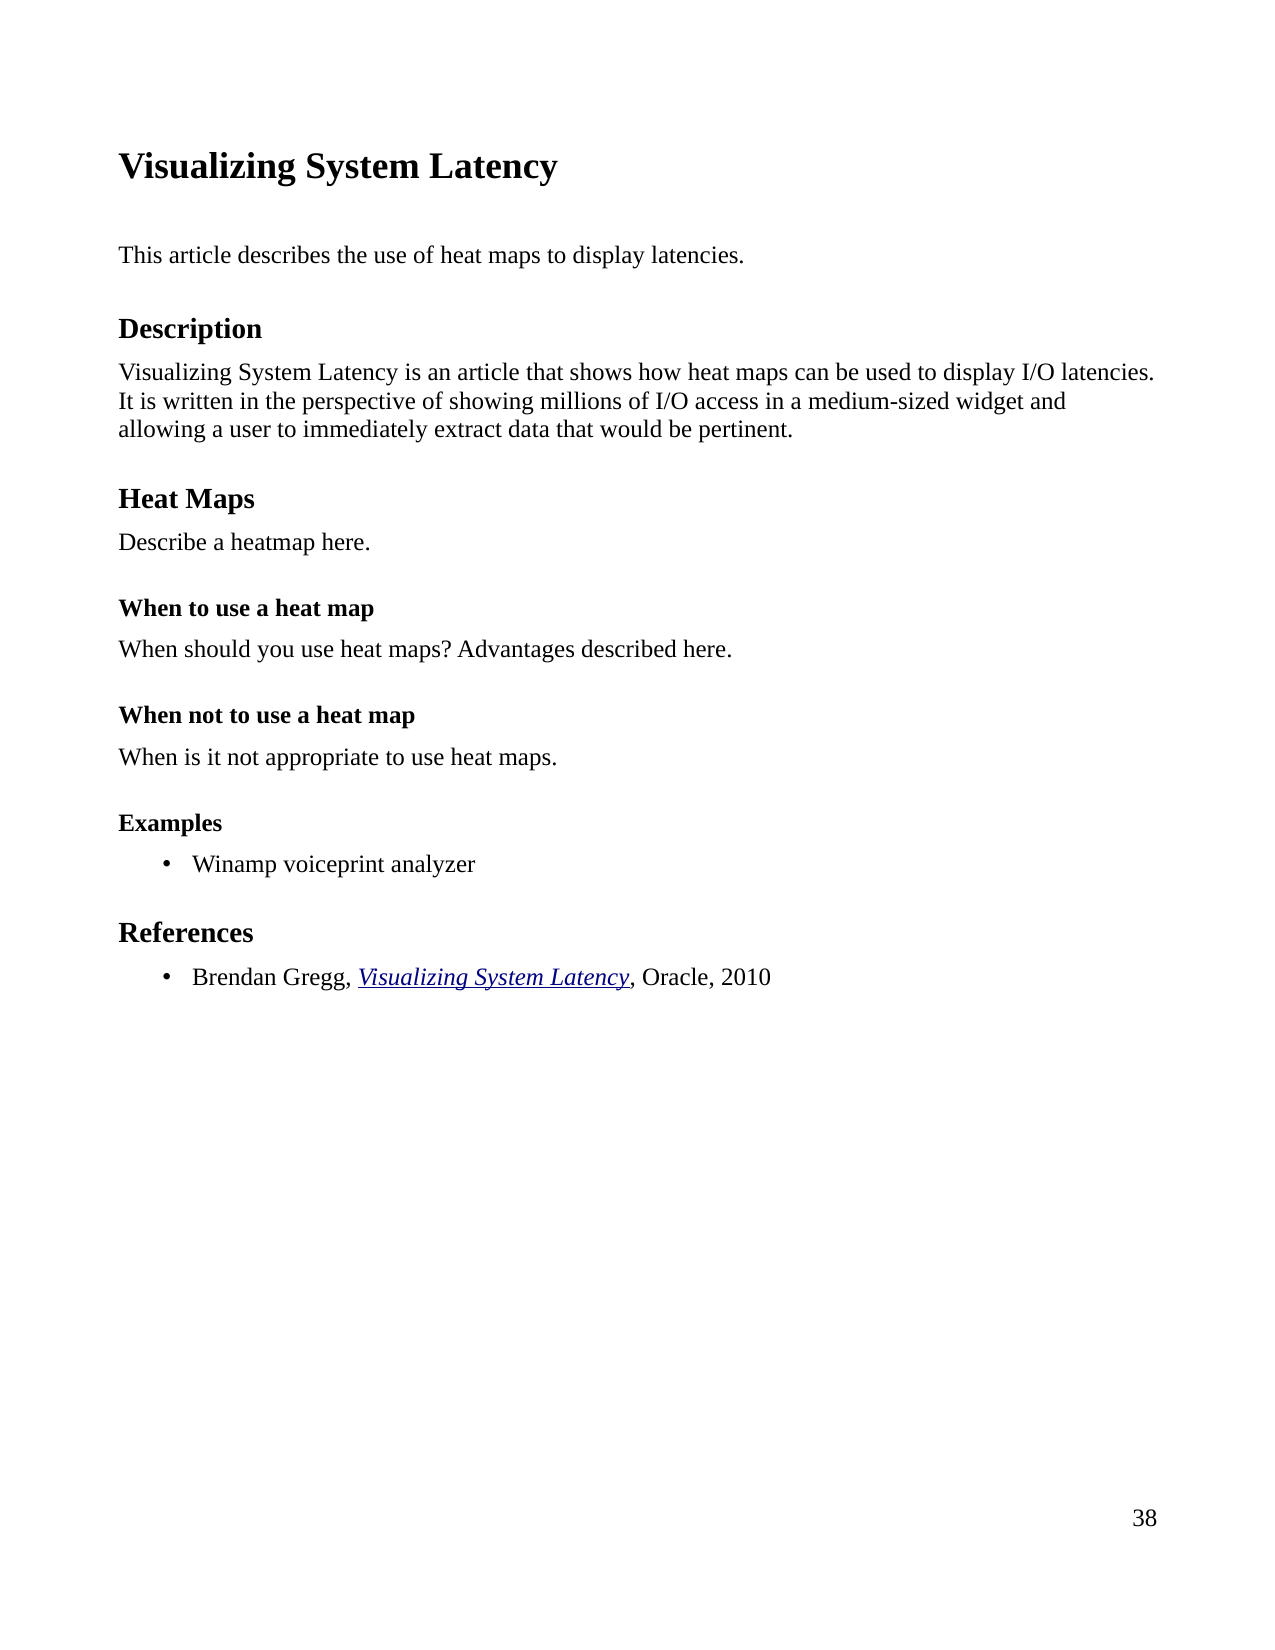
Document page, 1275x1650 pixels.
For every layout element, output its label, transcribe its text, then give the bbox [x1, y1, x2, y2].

subtitle Description [118, 311, 1157, 344]
text When should you use heat maps? Advantages described here. [118, 634, 1157, 663]
subtitle Examples [118, 808, 1157, 837]
text This article describes the use of heat maps to display latencies. [118, 240, 1157, 269]
subtitle When to use a heat map [118, 593, 1157, 622]
text Describe a heatmap here. [118, 527, 1157, 556]
subtitle Heat Maps [118, 481, 1157, 514]
text Visualizing System Latency is an article that shows how heat maps can be used to display I/O latencies. It is written in the perspective of showing millions of I/O access in a medium-sized widget and allowing a user to immediately extract data that would be pertinent. [118, 357, 1157, 443]
list Winamp voiceprint analyzer [162, 849, 1157, 878]
subtitle Visualizing System Latency [118, 143, 1157, 186]
subtitle When not to use a heat map [118, 701, 1157, 729]
subtitle References [118, 916, 1157, 949]
list Brendan Gregg, Visualizing System Latency, Oracle, 2010 [162, 962, 1157, 990]
text When is it not appropriate to use heat maps. [118, 742, 1157, 771]
